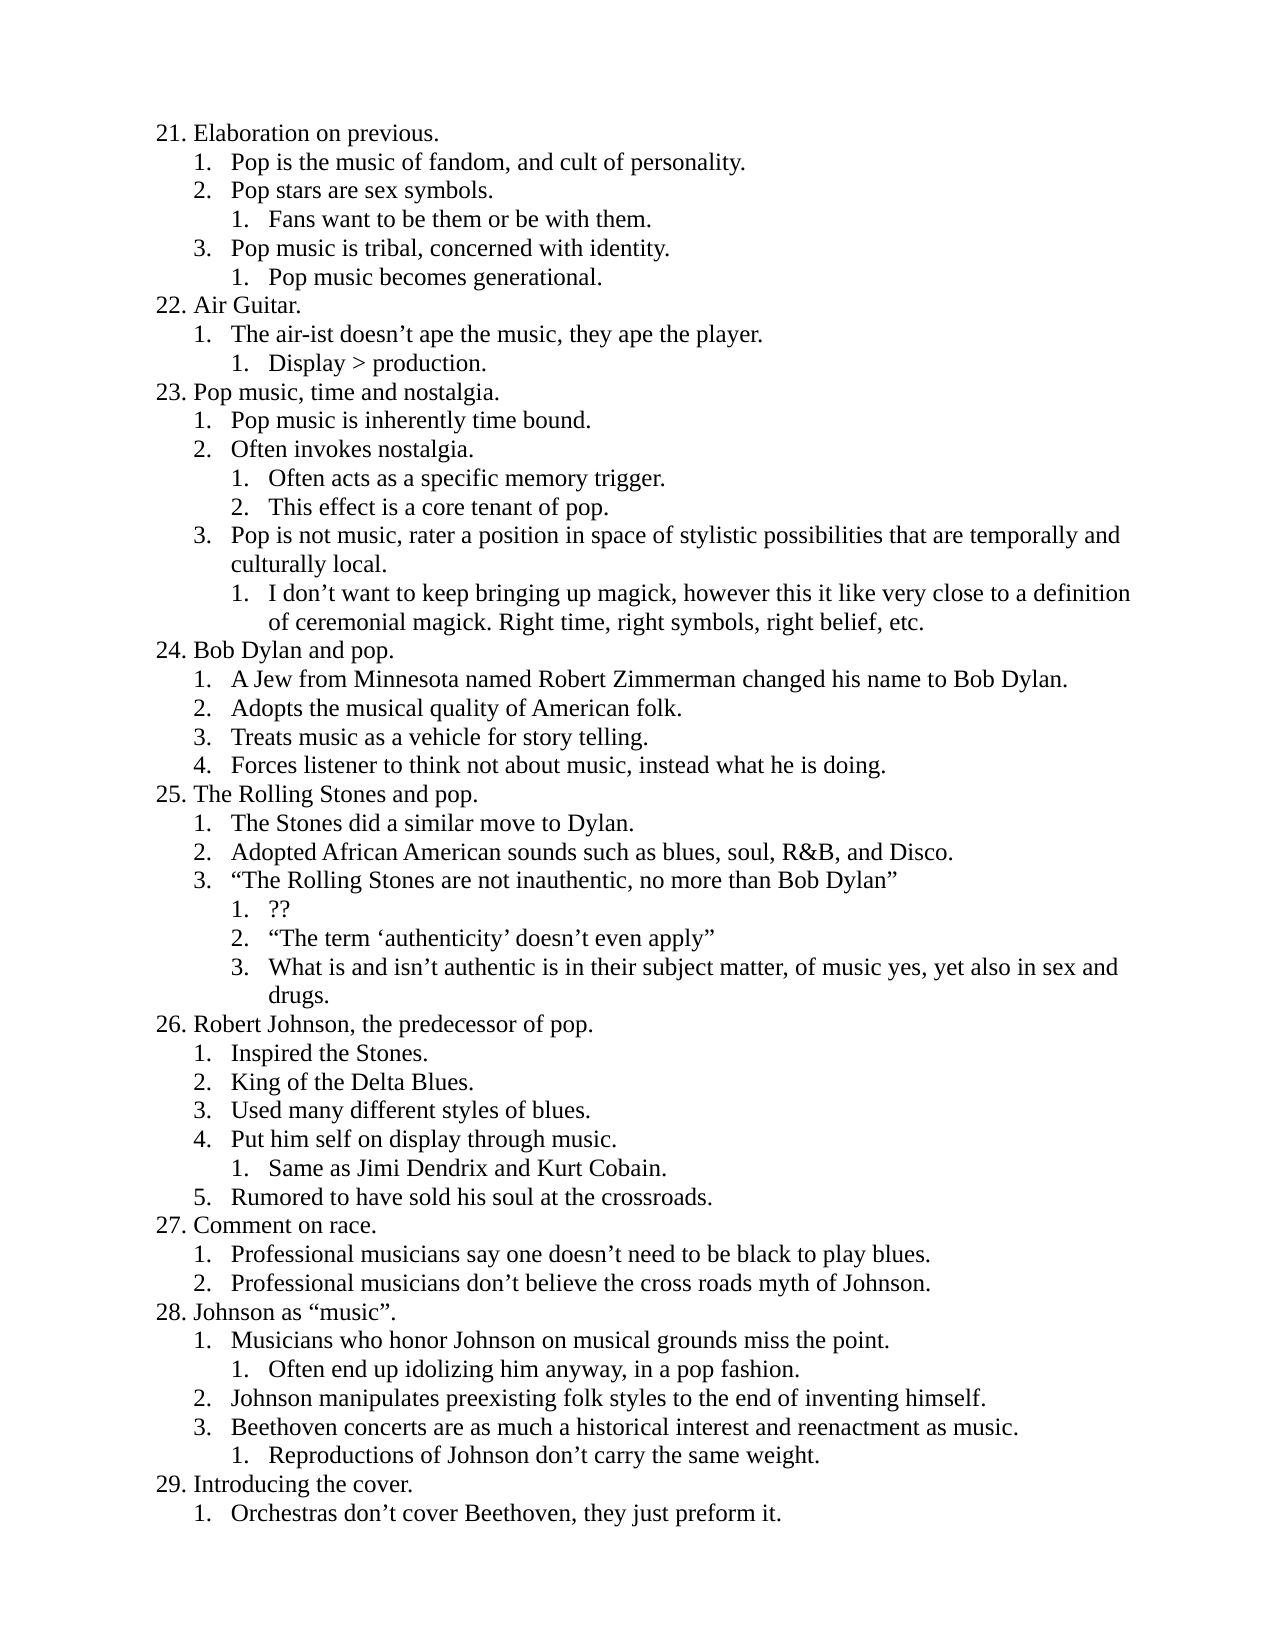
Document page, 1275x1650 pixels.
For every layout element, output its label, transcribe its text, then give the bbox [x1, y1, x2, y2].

list Orchestras don’t cover Beethoven, they just preform it. [193, 1498, 1157, 1527]
list Used many different styles of blues. [193, 1096, 1157, 1124]
list A Jew from Minnesota named Robert Zimmerman changed his name to Bob Dylan. [193, 664, 1157, 693]
list Pop is the music of fandom, and cult of personality. [193, 147, 1157, 176]
list Johnson manipulates preexisting folk styles to the end of inventing himself. [193, 1383, 1157, 1412]
list Forces listener to think not about music, instead what he is doing. [193, 751, 1157, 779]
list Adopts the musical quality of American folk. [193, 693, 1157, 722]
list What is and isn’t authentic is in their subject matter, of music yes, yet also in sex and drugs. [231, 952, 1157, 1009]
list I don’t want to keep bringing up magick, however this it like very close to a definition of ceremonial magick. Right time, right symbols, right belief, etc. [231, 578, 1157, 636]
list The Stones did a similar move to Dylan. [193, 808, 1157, 837]
list Often end up idolizing him anyway, in a pop fashion. [231, 1354, 1157, 1383]
list Put him self on display through music. [193, 1124, 1157, 1153]
list Adopted African American sounds such as blues, soul, R&B, and Disco. [193, 837, 1157, 866]
list Pop music is tribal, concerned with identity. [193, 233, 1157, 262]
list Musicians who honor Johnson on musical grounds miss the point. [193, 1326, 1157, 1354]
list The air-ist doesn’t ape the music, they ape the player. [193, 319, 1157, 348]
list Pop music, time and nostalgia. [156, 377, 1157, 406]
list King of the Delta Blues. [193, 1067, 1157, 1096]
list Fans want to be them or be with them. [231, 204, 1157, 233]
list Pop is not music, rater a position in space of stylistic possibilities that are temporally and culturally local. [193, 521, 1157, 578]
list The Rolling Stones and pop. [156, 779, 1157, 808]
list Comment on race. [156, 1211, 1157, 1239]
list Elaboration on previous. [156, 118, 1157, 147]
list Reproductions of Johnson don’t carry the same weight. [231, 1441, 1157, 1469]
list Often invokes nostalgia. [193, 434, 1157, 463]
list Display > production. [231, 348, 1157, 377]
list Often acts as a specific memory trigger. [231, 463, 1157, 492]
list ?? [231, 894, 1157, 923]
list Professional musicians say one doesn’t need to be black to play blues. [193, 1239, 1157, 1268]
list Rumored to have sold his soul at the crossroads. [193, 1182, 1157, 1211]
list Pop music becomes generational. [231, 262, 1157, 291]
list Treats music as a vehicle for story telling. [193, 722, 1157, 751]
list Introducing the cover. [156, 1469, 1157, 1498]
list Professional musicians don’t believe the cross roads myth of Johnson. [193, 1268, 1157, 1297]
list “The term ‘authenticity’ doesn’t even apply” [231, 923, 1157, 952]
list This effect is a core tenant of pop. [231, 492, 1157, 521]
list Pop music is inherently time bound. [193, 406, 1157, 434]
list Robert Johnson, the predecessor of pop. [156, 1009, 1157, 1038]
list Beethoven concerts are as much a historical interest and reenactment as music. [193, 1412, 1157, 1441]
list “The Rolling Stones are not inauthentic, no more than Bob Dylan” [193, 866, 1157, 894]
list Bob Dylan and pop. [156, 636, 1157, 664]
list Pop stars are sex symbols. [193, 176, 1157, 204]
list Air Guitar. [156, 291, 1157, 319]
list Johnson as “music”. [156, 1297, 1157, 1326]
list Inspired the Stones. [193, 1038, 1157, 1067]
list Same as Jimi Dendrix and Kurt Cobain. [231, 1153, 1157, 1182]
